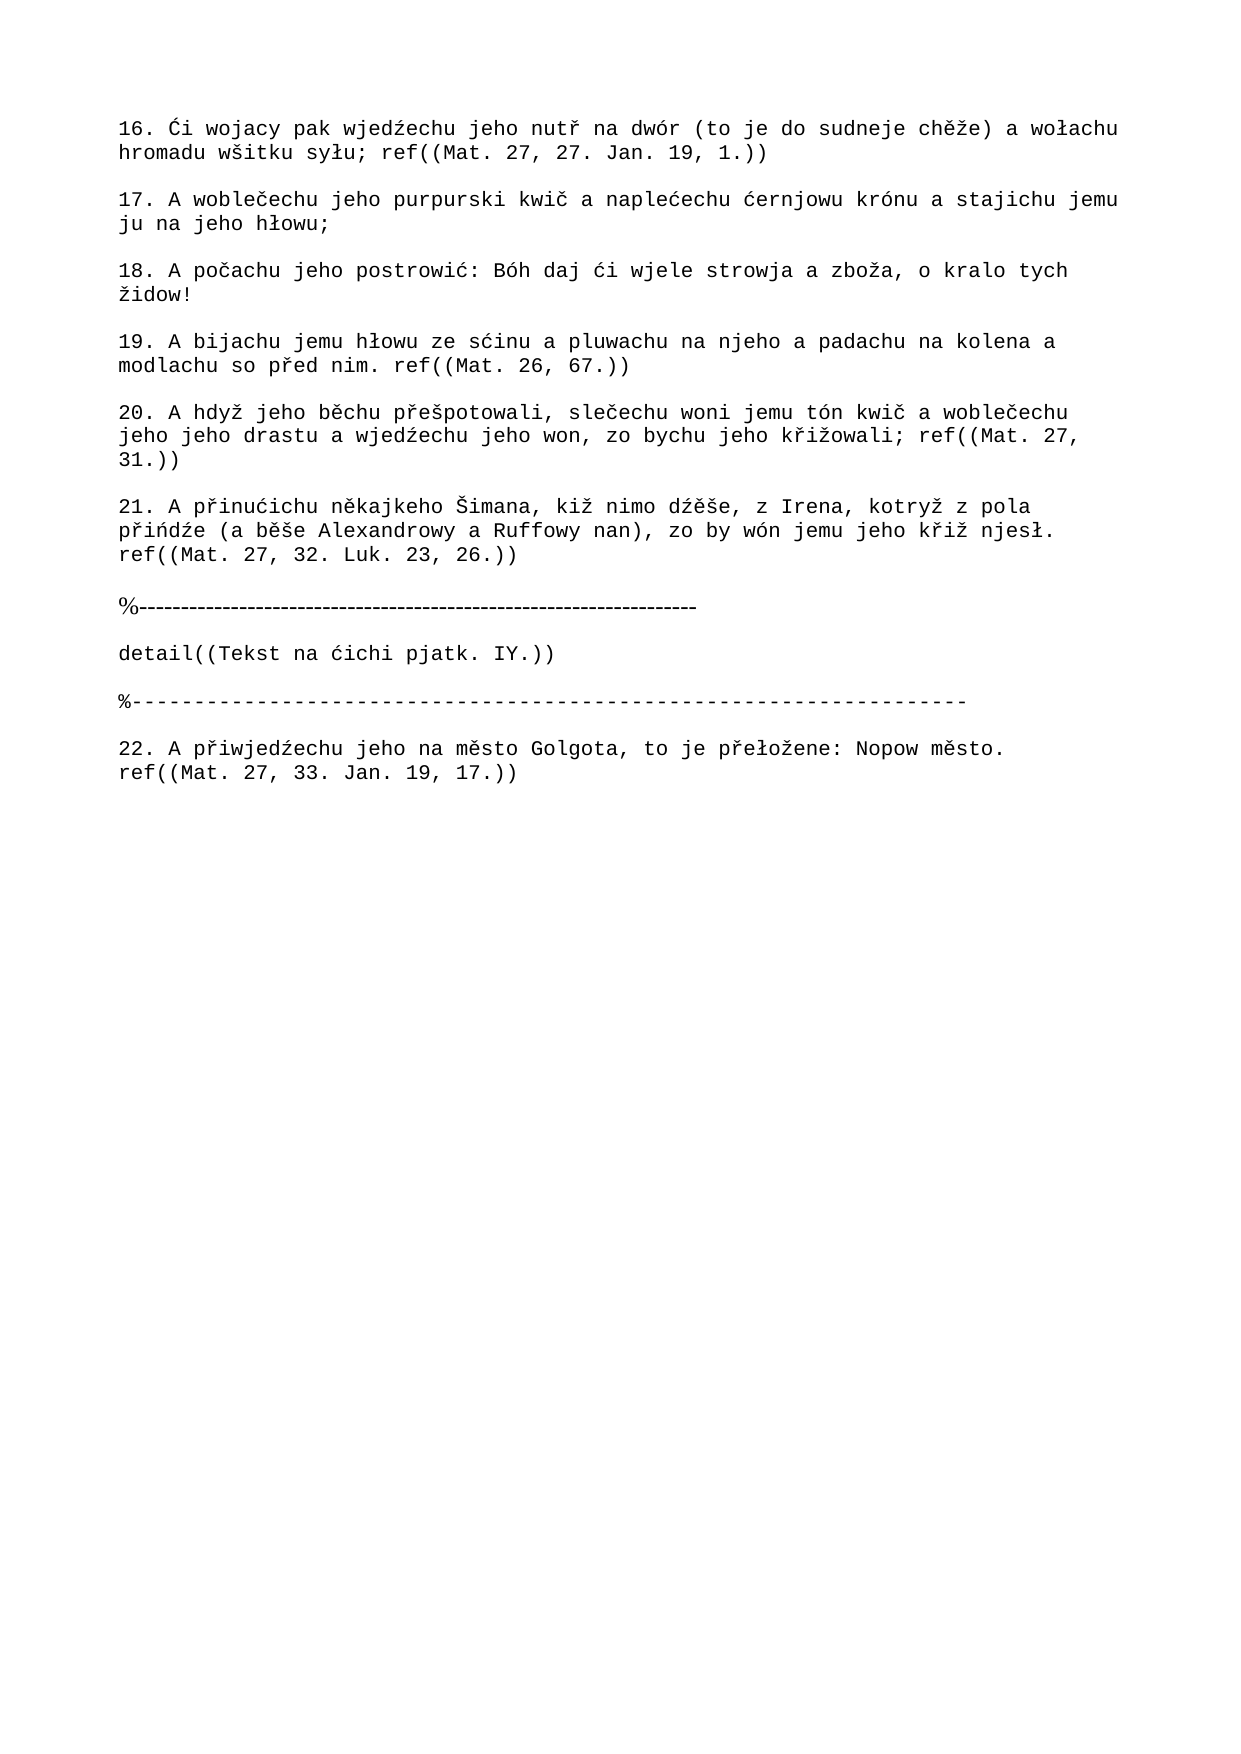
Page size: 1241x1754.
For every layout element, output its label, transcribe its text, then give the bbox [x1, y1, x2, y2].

text 19. A bijachu jemu hłowu ze sćinu a pluwachu na njeho a padachu na kolena a modlachu so před nim. ref((Mat. 26, 67.)) [118, 331, 1122, 378]
text 18. A počachu jeho postrowić: Bóh daj ći wjele strowja a zboža, o kralo tych židow! [118, 260, 1122, 307]
text 20. A hdyž jeho běchu přešpotowali, slečechu woni jemu tón kwič a woblečechu jeho jeho drastu a wjedźechu jeho won, zo bychu jeho křižowali; ref((Mat. 27, 31.)) [118, 402, 1122, 473]
text detail((Tekst na ćichi pjatk. IY.)) [118, 643, 1122, 667]
text 21. A přinućichu někajkeho Šimana, kiž nimo dźěše, z Irena, kotryž z pola přińdźe (a běše Alexandrowy a Ruffowy nan), zo by wón jemu jeho křiž njesł. ref((Mat. 27, 32. Luk. 23, 26.)) [118, 496, 1122, 567]
text 22. A přiwjedźechu jeho na město Golgota, to je přełožene: Nopow město. ref((Mat. 27, 33. Jan. 19, 17.)) [118, 738, 1122, 785]
text 16. Ći wojacy pak wjedźechu jeho nutř na dwór (to je do sudneje chěže) a wołachu hromadu wšitku syłu; ref((Mat. 27, 27. Jan. 19, 1.)) [118, 118, 1122, 165]
text %------------------------------------------------------------------- [118, 591, 1122, 620]
text 17. A woblečechu jeho purpurski kwič a naplećechu ćernjowu krónu a stajichu jemu ju na jeho hłowu; [118, 189, 1122, 236]
text %------------------------------------------------------------------- [118, 691, 1122, 714]
